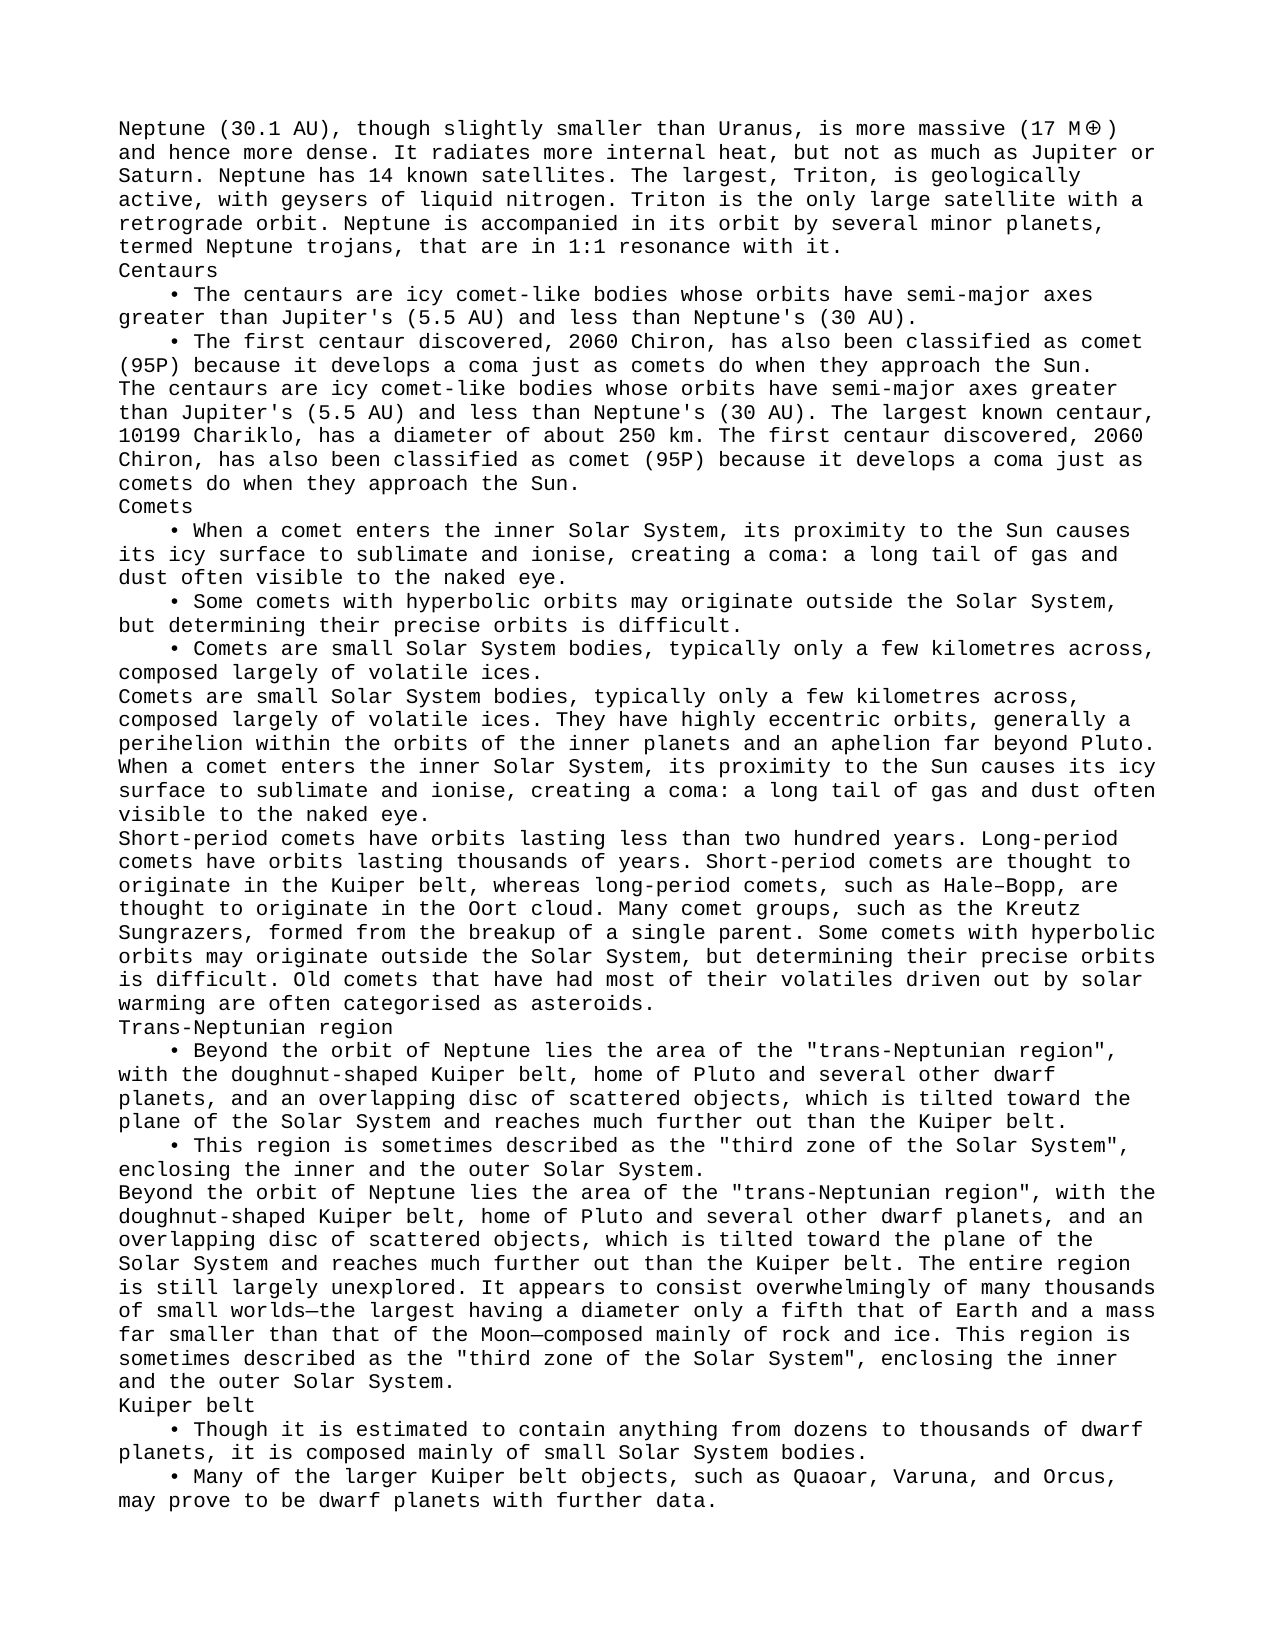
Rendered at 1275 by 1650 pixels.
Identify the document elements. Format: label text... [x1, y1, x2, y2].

text Short-period comets have orbits lasting less than two hundred years. Long-period comets have orbits lasting thousands of years. Short-period comets are thought to originate in the Kuiper belt, whereas long-period comets, such as Hale–Bopp, are thought to originate in the Oort cloud. Many comet groups, such as the Kreutz Sungrazers, formed from the breakup of a single parent. Some comets with hyperbolic orbits may originate outside the Solar System, but determining their precise orbits is difficult. Old comets that have had most of their volatiles driven out by solar warming are often categorised as asteroids. [118, 827, 1157, 1017]
text Comets are small Solar System bodies, typically only a few kilometres across, composed largely of volatile ices. They have highly eccentric orbits, generally a perihelion within the orbits of the inner planets and an aphelion far beyond Pluto. When a comet enters the inner Solar System, its proximity to the Sun causes its icy surface to sublimate and ionise, creating a coma: a long tail of gas and dust often visible to the naked eye. [118, 686, 1157, 827]
text Centaurs [118, 260, 1157, 284]
text Neptune (30.1 AU), though slightly smaller than Uranus, is more massive (17 M⊕) and hence more dense. It radiates more internal heat, but not as much as Jupiter or Saturn. Neptune has 14 known satellites. The largest, Triton, is geologically active, with geysers of liquid nitrogen. Triton is the only large satellite with a retrograde orbit. Neptune is accompanied in its orbit by several minor planets, termed Neptune trojans, that are in 1:1 resonance with it. [118, 118, 1157, 260]
text Kuiper belt [118, 1395, 1157, 1419]
text • The first centaur discovered, 2060 Chiron, has also been classified as comet (95P) because it develops a coma just as comets do when they approach the Sun. [118, 331, 1157, 378]
text • This region is sometimes described as the "third zone of the Solar System", enclosing the inner and the outer Solar System. [118, 1135, 1157, 1182]
text • Though it is estimated to contain anything from dozens to thousands of dwarf planets, it is composed mainly of small Solar System bodies. [118, 1419, 1157, 1466]
text • Beyond the orbit of Neptune lies the area of the "trans-Neptunian region", with the doughnut-shaped Kuiper belt, home of Pluto and several other dwarf planets, and an overlapping disc of scattered objects, which is tilted toward the plane of the Solar System and reaches much further out than the Kuiper belt. [118, 1040, 1157, 1135]
text Beyond the orbit of Neptune lies the area of the "trans-Neptunian region", with the doughnut-shaped Kuiper belt, home of Pluto and several other dwarf planets, and an overlapping disc of scattered objects, which is tilted toward the plane of the Solar System and reaches much further out than the Kuiper belt. The entire region is still largely unexplored. It appears to consist overwhelmingly of many thousands of small worlds—the largest having a diameter only a fifth that of Earth and a mass far smaller than that of the Moon—composed mainly of rock and ice. This region is sometimes described as the "third zone of the Solar System", enclosing the inner and the outer Solar System. [118, 1182, 1157, 1395]
text • The centaurs are icy comet-like bodies whose orbits have semi-major axes greater than Jupiter's (5.5 AU) and less than Neptune's (30 AU). [118, 284, 1157, 331]
text • Some comets with hyperbolic orbits may originate outside the Solar System, but determining their precise orbits is difficult. [118, 591, 1157, 638]
text • Comets are small Solar System bodies, typically only a few kilometres across, composed largely of volatile ices. [118, 638, 1157, 686]
text • Many of the larger Kuiper belt objects, such as Quaoar, Varuna, and Orcus, may prove to be dwarf planets with further data. [118, 1466, 1157, 1513]
text Comets [118, 496, 1157, 520]
text The centaurs are icy comet-like bodies whose orbits have semi-major axes greater than Jupiter's (5.5 AU) and less than Neptune's (30 AU). The largest known centaur, 10199 Chariklo, has a diameter of about 250 km. The first centaur discovered, 2060 Chiron, has also been classified as comet (95P) because it develops a coma just as comets do when they approach the Sun. [118, 378, 1157, 496]
text Trans-Neptunian region [118, 1017, 1157, 1040]
text • When a comet enters the inner Solar System, its proximity to the Sun causes its icy surface to sublimate and ionise, creating a coma: a long tail of gas and dust often visible to the naked eye. [118, 520, 1157, 591]
